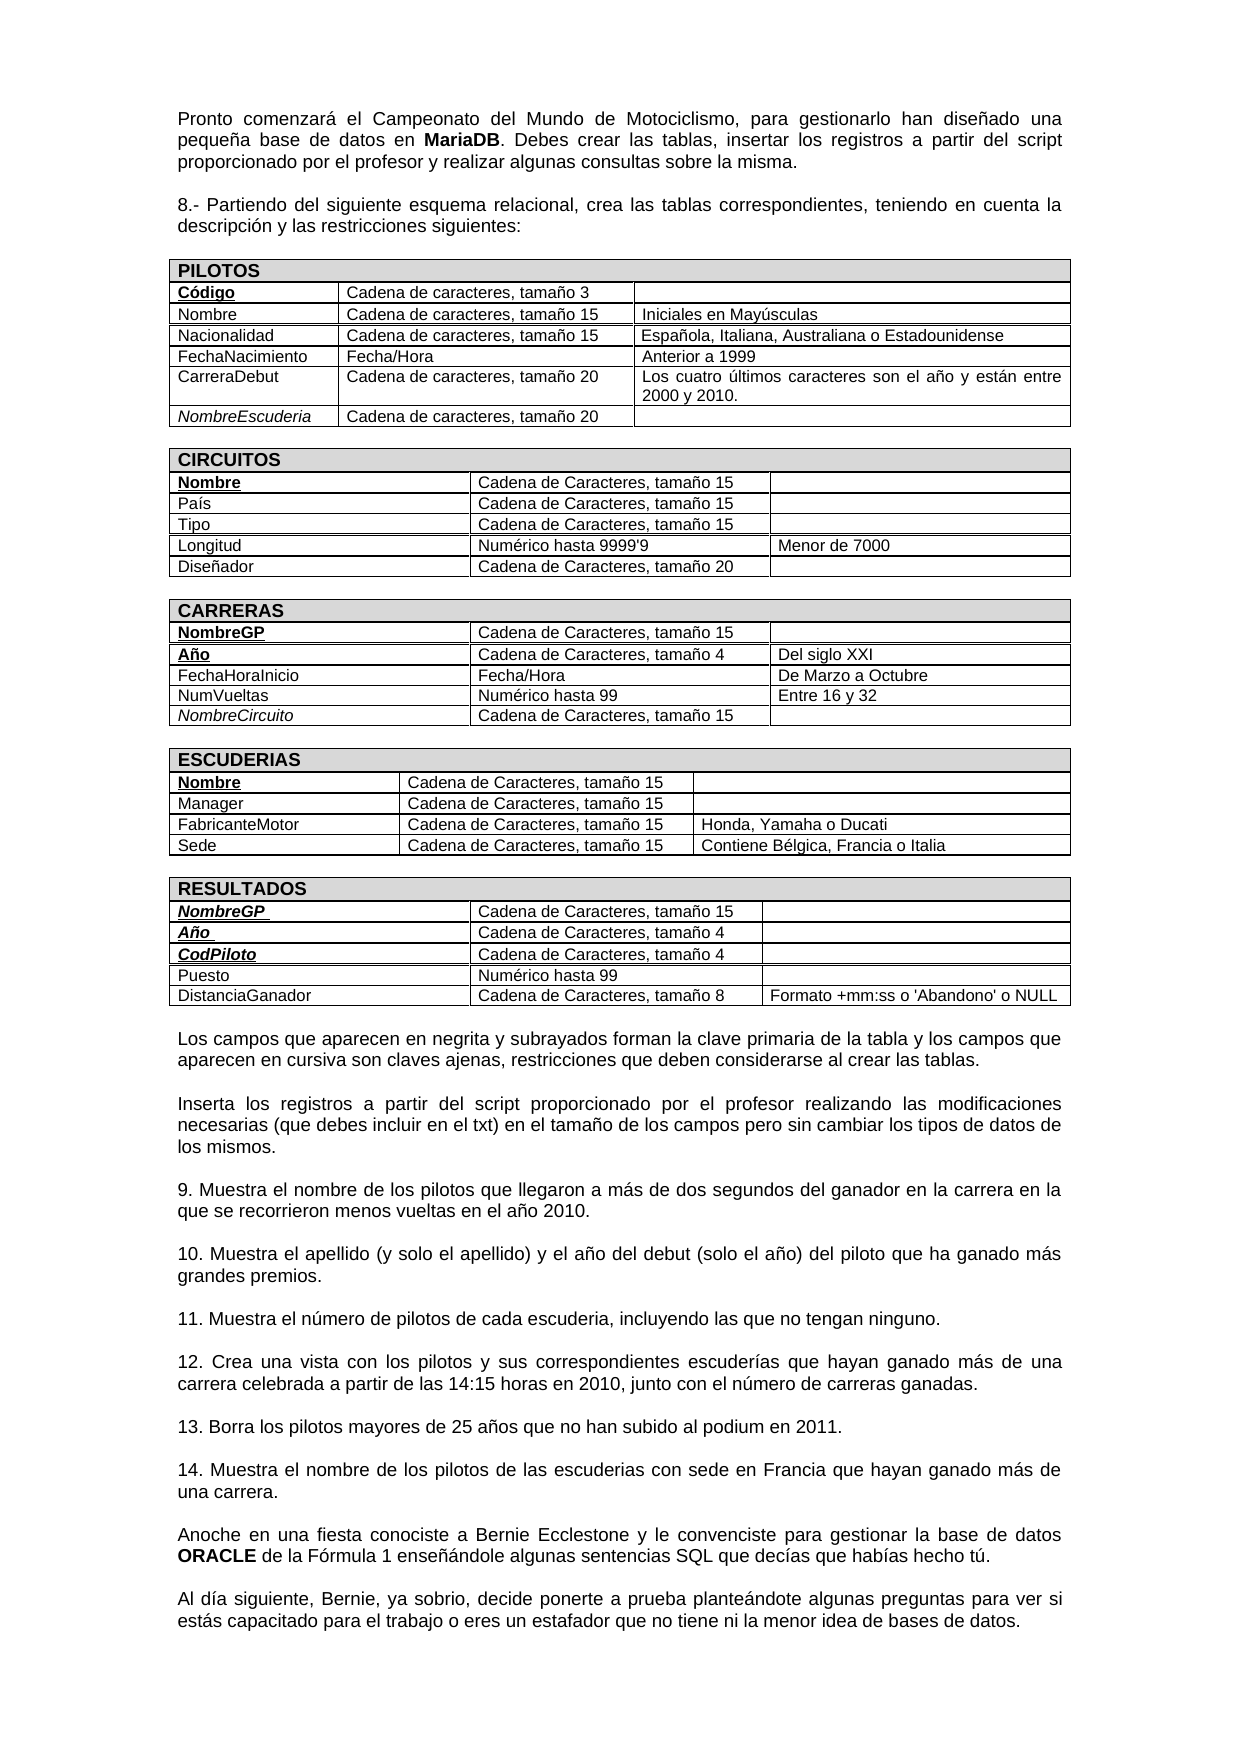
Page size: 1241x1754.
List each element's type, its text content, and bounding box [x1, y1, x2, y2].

table_header RESULTADOS [170, 878, 1070, 900]
table_cell [635, 283, 1070, 302]
text 11. Muestra el número de pilotos de cada escuderia, incluyendo las que no tengan ninguno. [177, 1308, 1063, 1329]
table_cell Cadena de Caracteres, tamaño 15 [471, 902, 762, 921]
table_header CIRCUITOS [170, 449, 1070, 471]
text Pronto comenzará el Campeonato del Mundo de Motociclismo, para gestionarlo han diseñado una pequeña base de datos en MariaDB. Debes crear las tablas, insertar los registros a partir del script proporcionado por el profesor y realizar algunas consultas sobre la misma. [177, 107, 1063, 172]
table_cell NombreGP [170, 623, 469, 642]
table_cell Española, Italiana, Australiana o Estadounidense [635, 326, 1070, 345]
table_cell Cadena de Caracteres, tamaño 4 [471, 923, 762, 942]
table_cell Cadena de Caracteres, tamaño 15 [400, 794, 693, 813]
table_cell Cadena de caracteres, tamaño 15 [339, 304, 633, 323]
table_cell [763, 966, 1070, 985]
text Anoche en una fiesta conociste a Bernie Ecclestone y le convenciste para gestionar la base de datos ORACLE de la Fórmula 1 enseñándole algunas sentencias SQL que decías que habías hecho tú. [177, 1523, 1063, 1567]
table_cell Nombre [170, 304, 338, 323]
text 10. Muestra el apellido (y solo el apellido) y el año del debut (solo el año) del piloto que ha ganado más grandes premios. [177, 1243, 1063, 1286]
table_cell Fecha/Hora [471, 666, 769, 685]
table_cell Honda, Yamaha o Ducati [694, 815, 1070, 834]
table_cell Cadena de caracteres, tamaño 15 [339, 326, 633, 345]
table_cell FabricanteMotor [170, 815, 399, 834]
table_cell Numérico hasta 99 [471, 686, 769, 705]
table_cell Cadena de caracteres, tamaño 20 [339, 367, 633, 405]
table_cell [763, 923, 1070, 942]
table_cell Cadena de caracteres, tamaño 20 [339, 406, 633, 426]
table_cell Cadena de Caracteres, tamaño 15 [400, 773, 693, 792]
table_cell [771, 514, 1070, 533]
table_cell Sede [170, 835, 399, 854]
table_cell Cadena de Caracteres, tamaño 4 [471, 645, 769, 664]
table_cell [771, 473, 1070, 492]
table_cell Cadena de Caracteres, tamaño 4 [471, 944, 762, 963]
table_cell Nombre [170, 473, 469, 492]
table_cell Nacionalidad [170, 326, 338, 345]
table_cell [635, 406, 1070, 426]
table_cell Iniciales en Mayúsculas [635, 304, 1070, 323]
table_cell Numérico hasta 99 [471, 966, 762, 985]
text 8.- Partiendo del siguiente esquema relacional, crea las tablas correspondientes, teniendo en cuenta la descripción y las restricciones siguientes: [177, 194, 1063, 237]
text 12. Crea una vista con los pilotos y sus correspondientes escuderías que hayan ganado más de una carrera celebrada a partir de las 14:15 horas en 2010, junto con el número de carreras ganadas. [177, 1351, 1063, 1394]
table_cell NombreGP [170, 902, 469, 921]
table_cell Los cuatro últimos caracteres son el año y están entre 2000 y 2010. [635, 367, 1070, 405]
text Inserta los registros a partir del script proporcionado por el profesor realizando las modificaciones necesarias (que debes incluir en el txt) en el tamaño de los campos pero sin cambiar los tipos de datos de los mismos. [177, 1092, 1063, 1157]
table_cell CarreraDebut [170, 367, 338, 405]
table_cell Contiene Bélgica, Francia o Italia [694, 835, 1070, 854]
table_cell Entre 16 y 32 [771, 686, 1070, 705]
text 13. Borra los pilotos mayores de 25 años que no han subido al podium en 2011. [177, 1416, 1063, 1437]
table_cell Manager [170, 794, 399, 813]
table_cell Cadena de caracteres, tamaño 3 [339, 283, 633, 302]
table_cell País [170, 494, 469, 513]
table_cell Código [170, 283, 338, 302]
table_cell Año [170, 645, 469, 664]
table_cell NombreCircuito [170, 706, 469, 725]
table_cell [694, 794, 1070, 813]
text Al día siguiente, Bernie, ya sobrio, decide ponerte a prueba planteándote algunas preguntas para ver si estás capacitado para el trabajo o eres un estafador que no tiene ni la menor idea de bases de datos. [177, 1588, 1063, 1631]
table_cell Menor de 7000 [771, 536, 1070, 555]
table_cell Cadena de Caracteres, tamaño 15 [471, 706, 769, 725]
text Los campos que aparecen en negrita y subrayados forman la clave primaria de la tabla y los campos que aparecen en cursiva son claves ajenas, restricciones que deben considerarse al crear las tablas. [177, 1028, 1063, 1071]
table_cell Cadena de Caracteres, tamaño 15 [471, 473, 769, 492]
table_cell Cadena de Caracteres, tamaño 20 [471, 557, 769, 576]
table_cell Diseñador [170, 557, 469, 576]
table_cell FechaHoraInicio [170, 666, 469, 685]
table_cell DistanciaGanador [170, 986, 469, 1005]
table_cell NumVueltas [170, 686, 469, 705]
table_cell Formato +mm:ss o 'Abandono' o NULL [763, 986, 1070, 1005]
table_cell Numérico hasta 9999'9 [471, 536, 769, 555]
table_cell Año [170, 923, 469, 942]
table_header PILOTOS [170, 260, 1070, 281]
table_cell Cadena de Caracteres, tamaño 15 [400, 815, 693, 834]
table_cell Cadena de Caracteres, tamaño 15 [400, 835, 693, 854]
table_cell [771, 623, 1070, 642]
table_cell Cadena de Caracteres, tamaño 15 [471, 494, 769, 513]
table_cell [763, 902, 1070, 921]
table_cell [771, 557, 1070, 576]
table_cell CodPiloto [170, 944, 469, 963]
table_cell [771, 706, 1070, 725]
table_cell Longitud [170, 536, 469, 555]
table_header ESCUDERIAS [170, 749, 1070, 771]
table_cell Cadena de Caracteres, tamaño 8 [471, 986, 762, 1005]
table_cell FechaNacimiento [170, 347, 338, 366]
table_cell Fecha/Hora [339, 347, 633, 366]
table_cell [763, 944, 1070, 963]
table_cell Tipo [170, 514, 469, 533]
table_cell De Marzo a Octubre [771, 666, 1070, 685]
table_cell [771, 494, 1070, 513]
table_cell Puesto [170, 966, 469, 985]
table_header CARRERAS [170, 600, 1070, 621]
table_cell [694, 773, 1070, 792]
table_cell Del siglo XXI [771, 645, 1070, 664]
table_cell Anterior a 1999 [635, 347, 1070, 366]
table_cell Cadena de Caracteres, tamaño 15 [471, 623, 769, 642]
text 14. Muestra el nombre de los pilotos de las escuderias con sede en Francia que hayan ganado más de una carrera. [177, 1459, 1063, 1502]
table_cell Nombre [170, 773, 399, 792]
table_cell Cadena de Caracteres, tamaño 15 [471, 514, 769, 533]
text 9. Muestra el nombre de los pilotos que llegaron a más de dos segundos del ganador en la carrera en la que se recorrieron menos vueltas en el año 2010. [177, 1178, 1063, 1222]
table_cell NombreEscuderia [170, 406, 338, 426]
